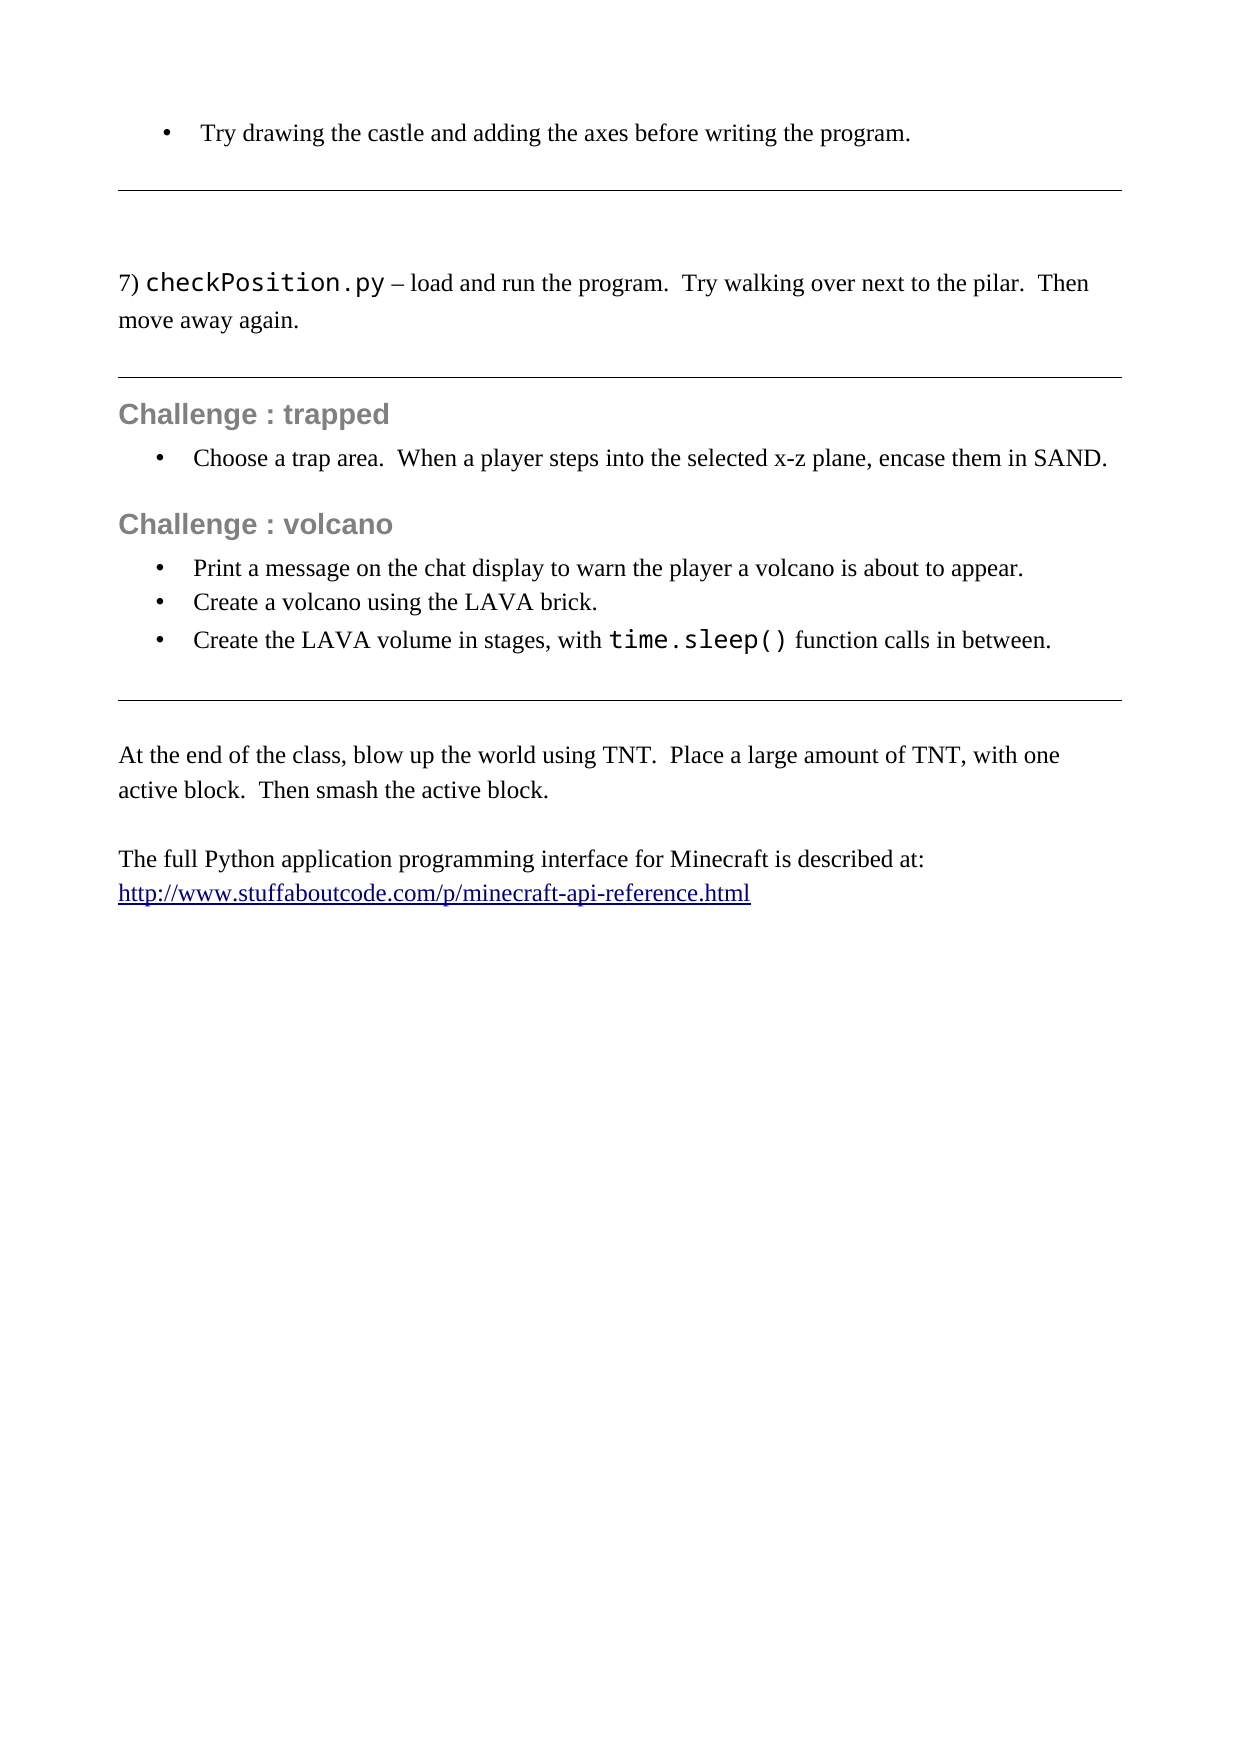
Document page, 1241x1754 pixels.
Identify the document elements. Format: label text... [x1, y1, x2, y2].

text At the end of the class, blow up the world using TNT. Place a large amount of TNT, with one active block. Then smash the active block. [118, 740, 1122, 804]
list Choose a trap area. When a player steps into the selected x-z plane, encase them in SAND. [156, 443, 1122, 472]
list Create the LAVA volume in stages, with time.sleep() function calls in between. [156, 622, 1122, 656]
text The full Python application programming interface for Minecraft is described at: http://www.stuffaboutcode.com/p/minecraft-api-reference.html [118, 844, 1122, 907]
list Create a volcano using the LAVA brick. [156, 587, 1122, 616]
text 7) checkPosition.py – load and run the program. Try walking over next to the pilar. Then move away again. [118, 265, 1122, 333]
subtitle Challenge : trapped [118, 397, 1122, 431]
list Try drawing the castle and adding the axes before writing the program. [163, 118, 1122, 147]
list Print a message on the chat display to warn the player a volcano is about to appear. [156, 553, 1122, 582]
subtitle Challenge : volcano [118, 507, 1122, 540]
